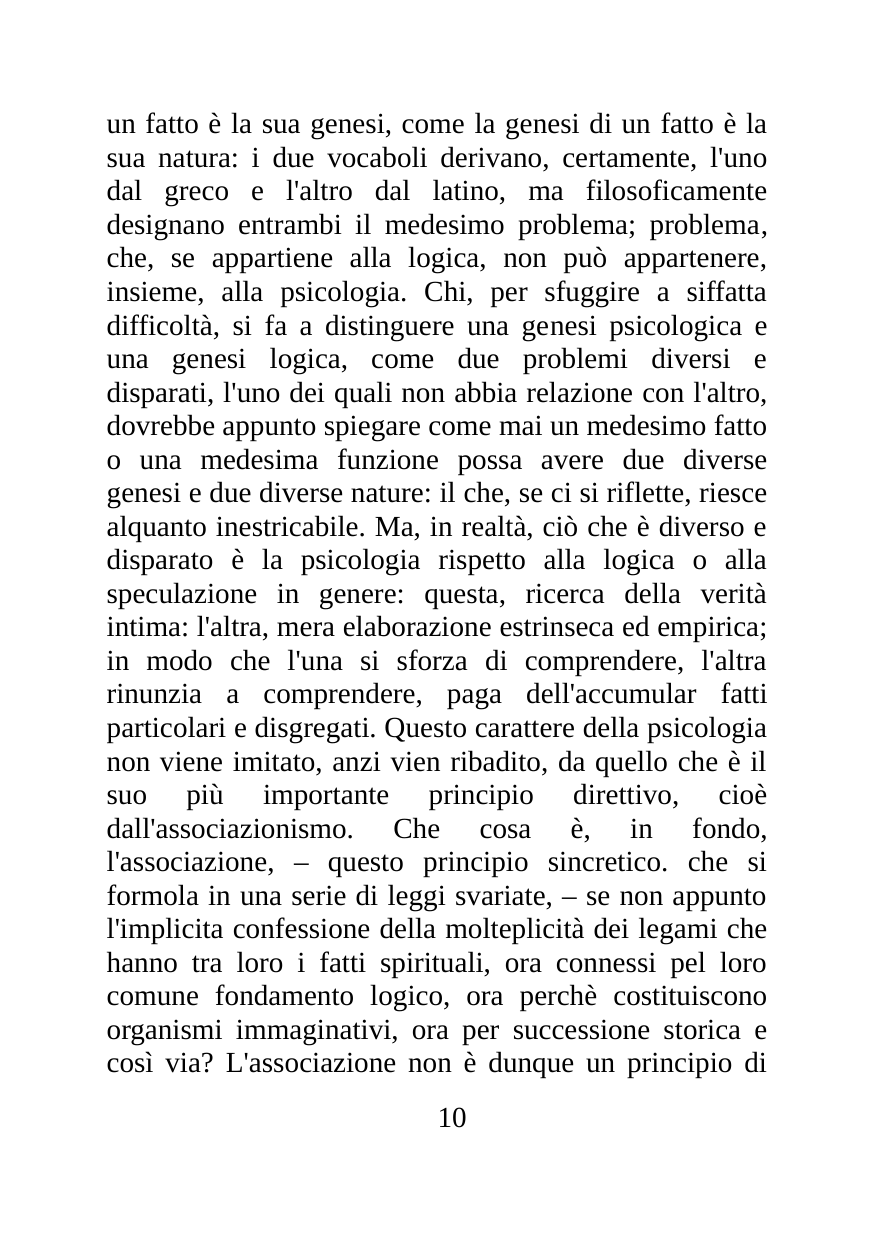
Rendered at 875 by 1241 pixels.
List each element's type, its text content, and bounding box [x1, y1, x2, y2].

text un fatto è la sua genesi, come la genesi di un fatto è la sua natura: i due vocaboli derivano, certamente, l'uno dal greco e l'altro dal latino, ma filosoficamente designano entrambi il medesimo problema; problema, che, se appartiene alla logica, non può appartenere, insieme, alla psicologia. Chi, per sfuggire a siffatta difficoltà, si fa a distinguere una genesi psicologica e una genesi logica, come due problemi diversi e disparati, l'uno dei quali non abbia relazione con l'altro, dovrebbe appunto spiegare come mai un medesimo fatto o una medesima funzione possa avere due diverse genesi e due diverse nature: il che, se ci si riflette, riesce alquanto inestricabile. Ma, in realtà, ciò che è diverso e disparato è la psicologia rispetto alla logica o alla speculazione in genere: questa, ricerca della verità intima: l'altra, mera elaborazione estrinseca ed empirica; in modo che l'una si sforza di comprendere, l'altra rinunzia a comprendere, paga dell'accumular fatti particolari e disgregati. Questo carattere della psicologia non viene imitato, anzi vien ribadito, da quello che è il suo più importante principio direttivo, cioè dall'associazionismo. Che cosa è, in fondo, l'associazione, ‒ questo principio sincretico. che si formola in una serie di leggi svariate, ‒ se non appunto l'implicita confessione della molteplicità dei legami che hanno tra loro i fatti spirituali, ora connessi pel loro comune fondamento logico, ora perchè costituiscono organismi immaginativi, ora per successione storica e così via? L'associazione non è dunque un principio di [106, 106, 768, 1079]
